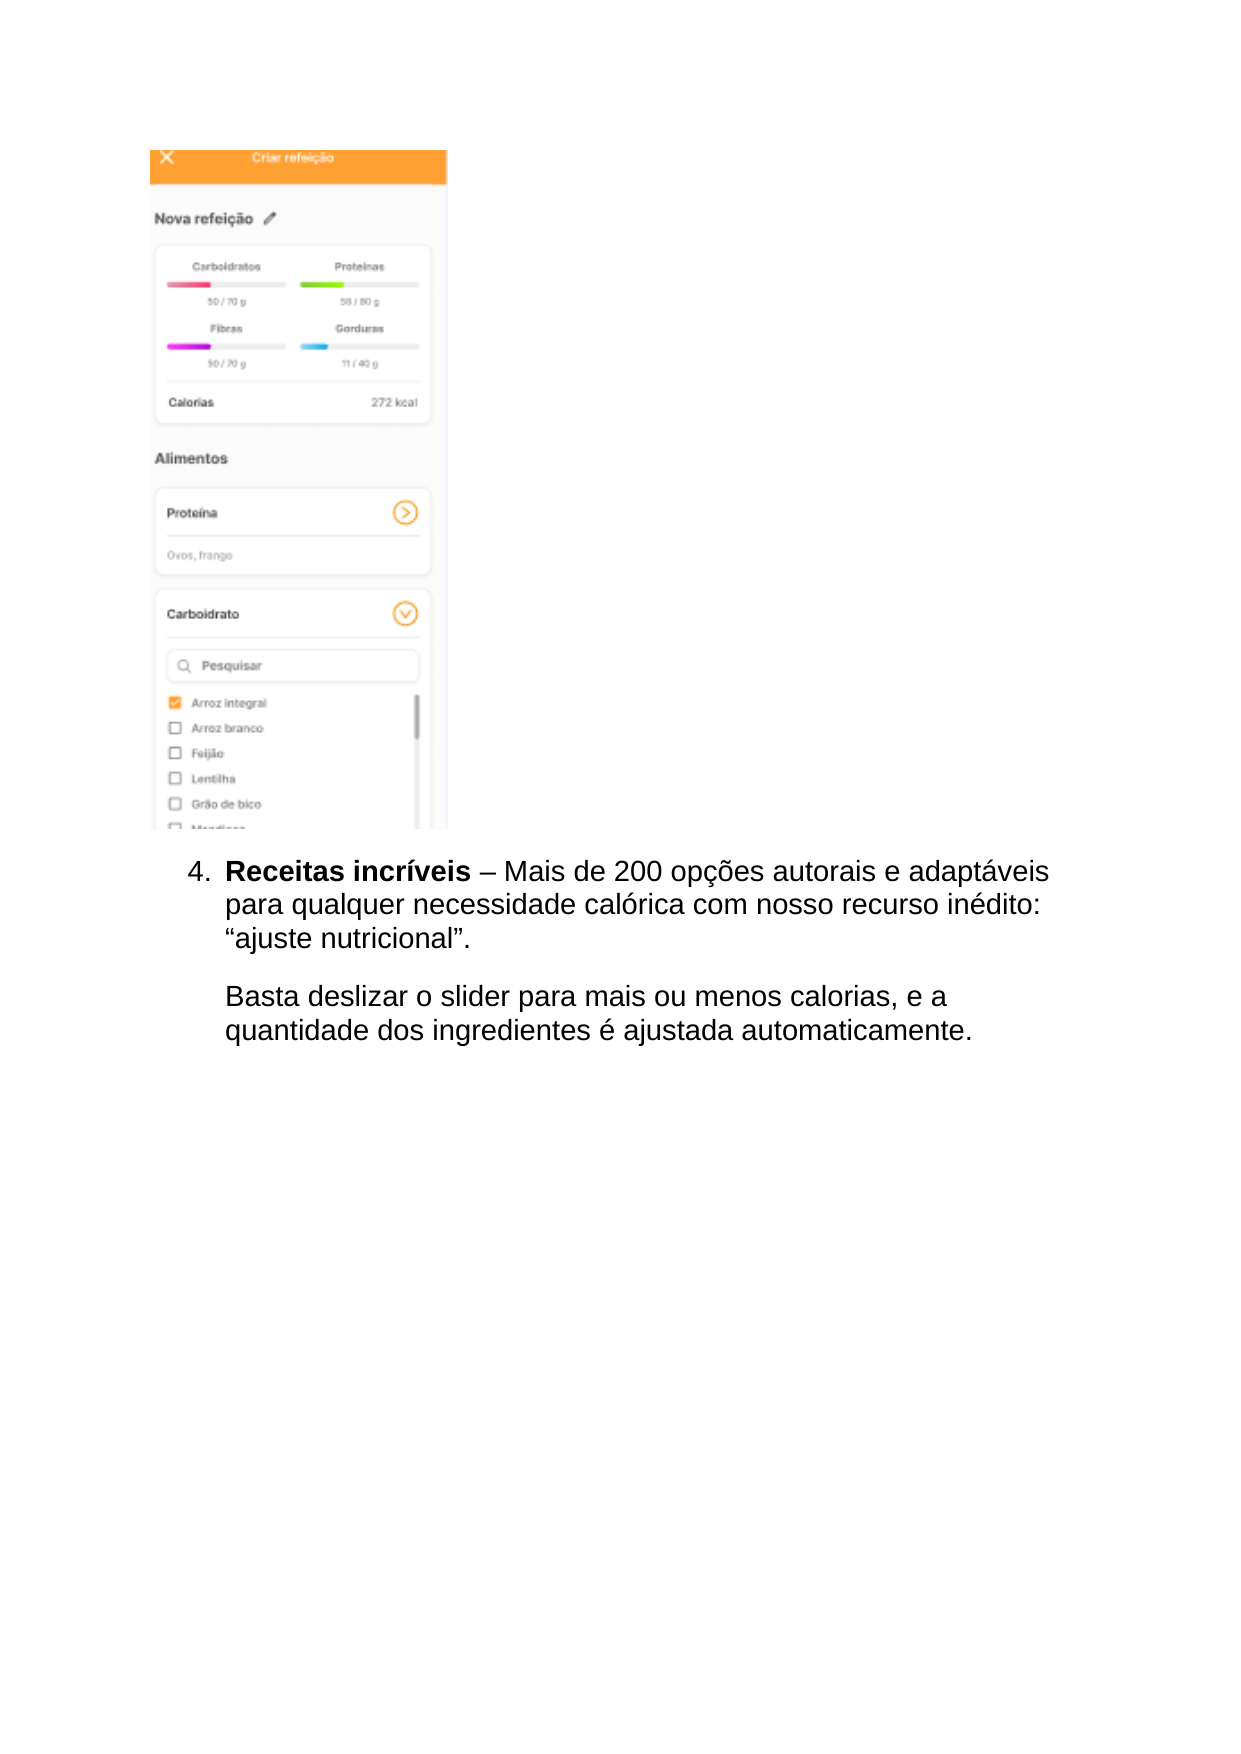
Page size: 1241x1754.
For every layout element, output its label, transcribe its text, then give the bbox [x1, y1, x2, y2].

picture [150, 150, 448, 829]
text Basta deslizar o slider para mais ou menos calorias, e a quantidade dos ingredientes é ajustada automaticamente. [225, 979, 1090, 1047]
list Receitas incríveis – Mais de 200 opções autorais e adaptáveis para qualquer necessidade calórica com nosso recurso inédito: “ajuste nutricional”. [187, 854, 1090, 954]
